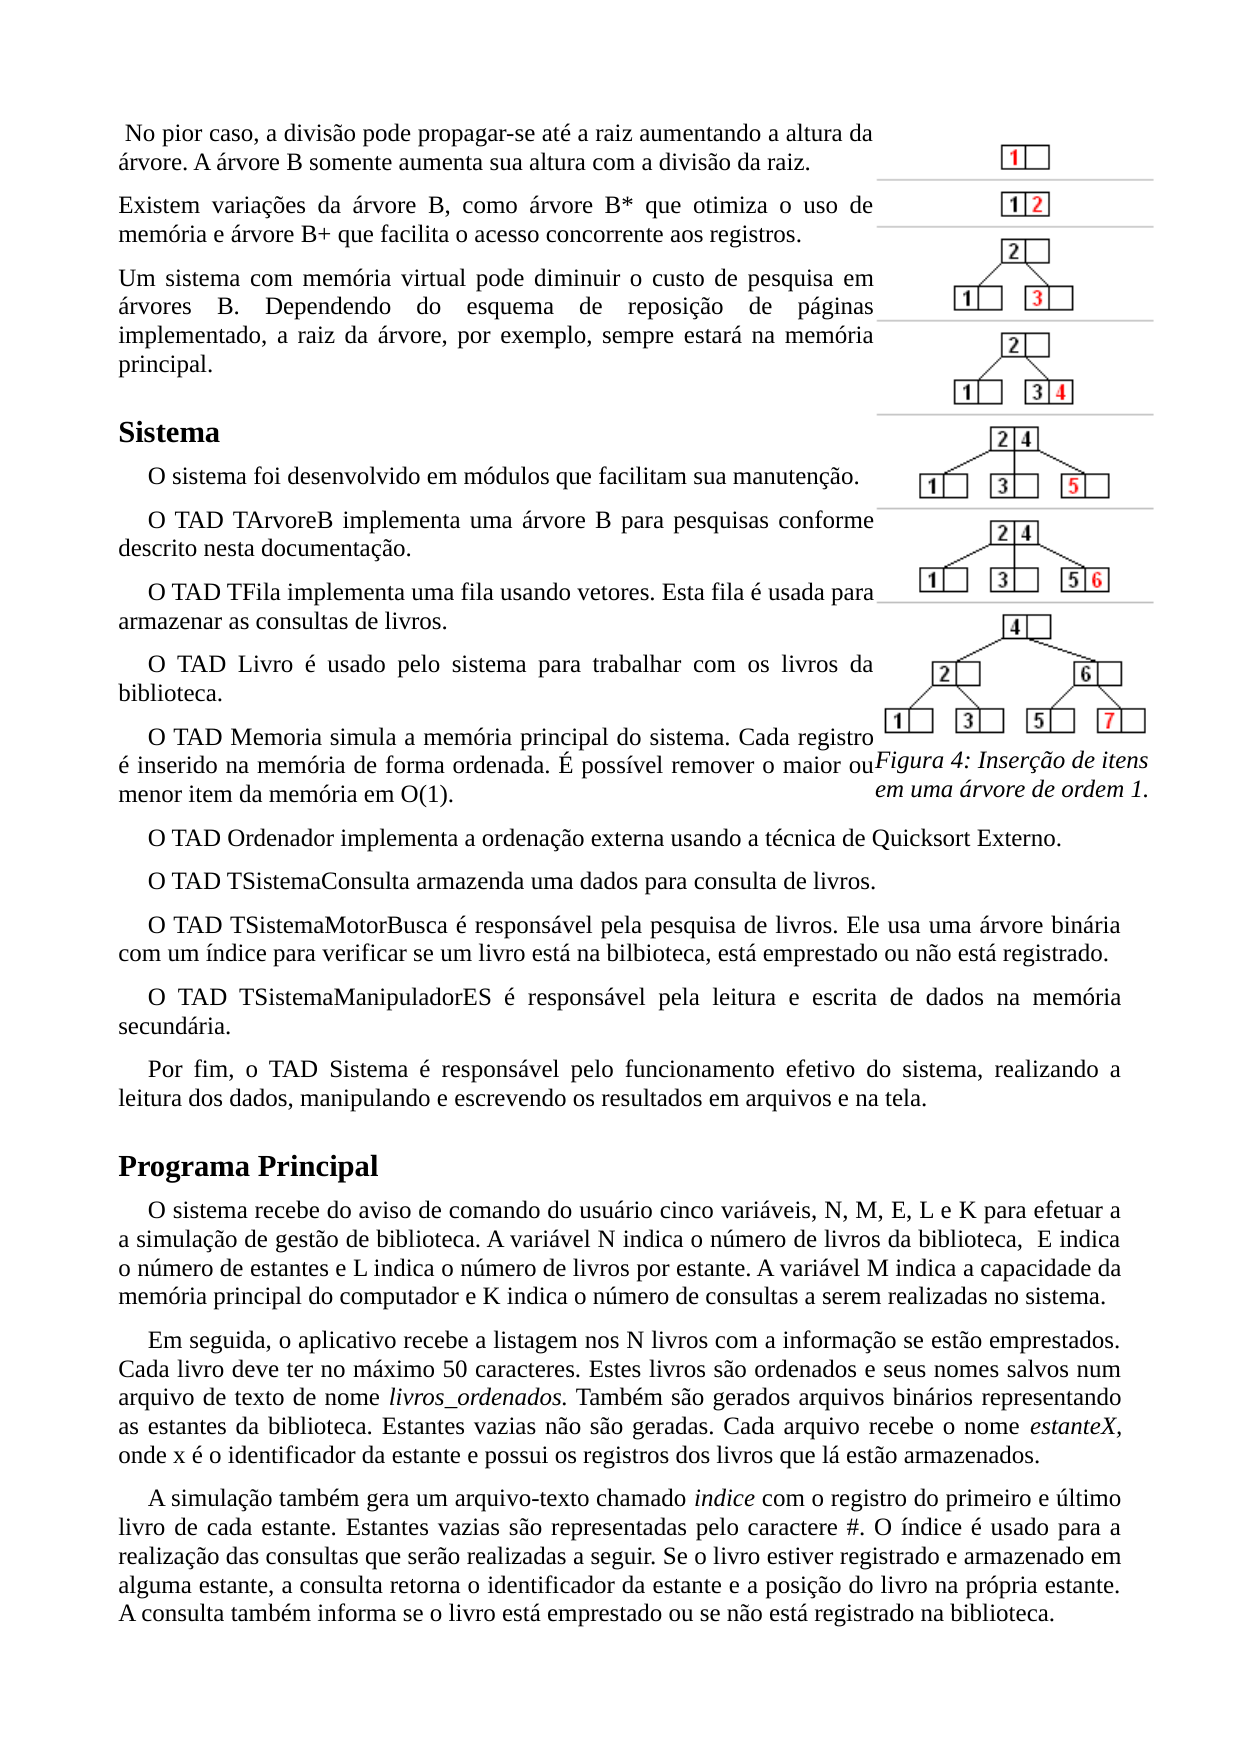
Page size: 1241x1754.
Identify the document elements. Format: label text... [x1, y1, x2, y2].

text O TAD Livro é usado pelo sistema para trabalhar com os livros da biblioteca. [118, 649, 874, 707]
text A simulação também gera um arquivo-texto chamado indice com o registro do primeiro e último livro de cada estante. Estantes vazias são representadas pelo caractere #. O índice é usado para a realização das consultas que serão realizadas a seguir. Se o livro estiver registrado e armazenado em alguma estante, a consulta retorna o identificador da estante e a posição do livro na própria estante. A consulta também informa se o livro está emprestado ou se não está registrado na biblioteca. [118, 1483, 1122, 1627]
text Figura 4: Inserção de itens em uma árvore de ordem 1. [875, 746, 1156, 803]
text O TAD Ordenador implementa a ordenação externa usando a técnica de Quicksort Externo. [118, 823, 1122, 851]
text O TAD TSistemaManipuladorES é responsável pela leitura e escrita de dados na memória secundária. [118, 982, 1122, 1039]
text Em seguida, o aplicativo recebe a listagem nos N livros com a informação se estão emprestados. Cada livro deve ter no máximo 50 caracteres. Estes livros são ordenados e seus nomes salvos num arquivo de texto de nome livros_ordenados. Também são gerados arquivos binários representando as estantes da biblioteca. Estantes vazias não são geradas. Cada arquivo recebe o nome estanteX, onde x é o identificador da estante e possui os registros dos livros que lá estão armazenados. [118, 1325, 1122, 1469]
text O TAD TSistemaMotorBusca é responsável pela pesquisa de livros. Ele usa uma árvore binária com um índice para verificar se um livro está na bilbioteca, está emprestado ou não está registrado. [118, 910, 1122, 967]
text O TAD Memoria simula a memória principal do sistema. Cada registro é inserido na memória de forma ordenada. É possível remover o maior ou menor item da memória em O(1). [118, 722, 1122, 808]
subtitle Sistema [118, 413, 874, 449]
text O TAD TArvoreB implementa uma árvore B para pesquisas conforme descrito nesta documentação. [118, 505, 874, 562]
picture [874, 134, 1157, 746]
text Existem variações da árvore B, como árvore B* que otimiza o uso de memória e árvore B+ que facilita o acesso concorrente aos registros. [118, 190, 874, 248]
text O sistema recebe do aviso de comando do usuário cinco variáveis, N, M, E, L e K para efetuar a a simulação de gestão de biblioteca. A variável N indica o número de livros da biblioteca, E indica o número de estantes e L indica o número de livros por estante. A variável M indica a capacidade da memória principal do computador e K indica o número de consultas a serem realizadas no sistema. [118, 1195, 1122, 1310]
subtitle Programa Principal [118, 1147, 1122, 1183]
text O sistema foi desenvolvido em módulos que facilitam sua manutenção. [118, 461, 874, 490]
text O TAD TSistemaConsulta armazenda uma dados para consulta de livros. [118, 866, 1122, 895]
text O TAD TFila implementa uma fila usando vetores. Esta fila é usada para armazenar as consultas de livros. [118, 577, 874, 634]
text No pior caso, a divisão pode propagar-se até a raiz aumentando a altura da árvore. A árvore B somente aumenta sua altura com a divisão da raiz. [118, 118, 1156, 176]
text Por fim, o TAD Sistema é responsável pelo funcionamento efetivo do sistema, realizando a leitura dos dados, manipulando e escrevendo os resultados em arquivos e na tela. [118, 1054, 1122, 1112]
text Um sistema com memória virtual pode diminuir o custo de pesquisa em árvores B. Dependendo do esquema de reposição de páginas implementado, a raiz da árvore, por exemplo, sempre estará na memória principal. [118, 263, 874, 378]
